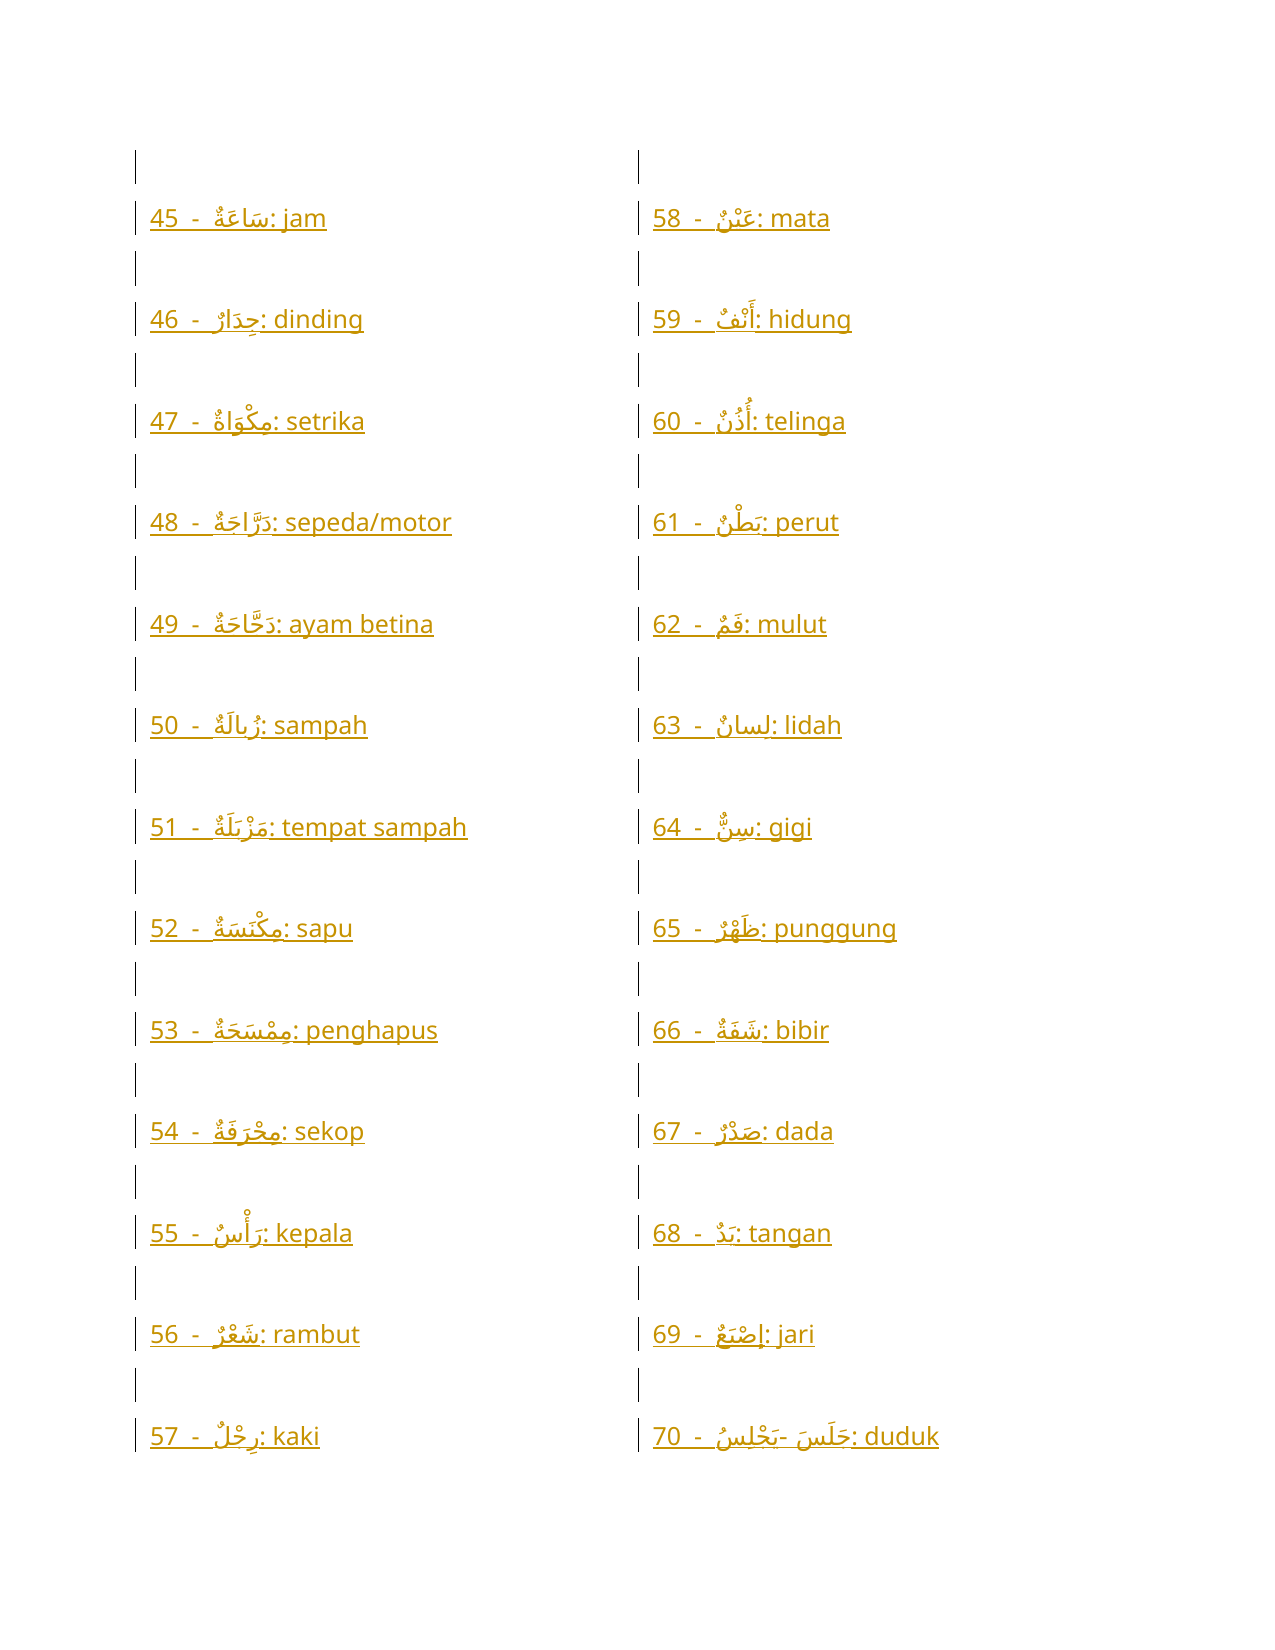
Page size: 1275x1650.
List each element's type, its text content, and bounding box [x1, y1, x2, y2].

text 67 - صَدْرٌ: dada [652, 1114, 1125, 1148]
text 59 - أَنْفٌ: hidung [652, 302, 1125, 336]
text 69 - إصْبَعٌ: jari [652, 1317, 1125, 1351]
text 63 - لِسانٌ: lidah [652, 708, 1125, 742]
text 48 - دَرَّاجَةٌ: sepeda/motor [150, 505, 622, 539]
text 56 - شَعْرٌ: rambut [150, 1317, 622, 1351]
text 49 - دَجَّاجَةٌ: ayam betina [150, 607, 622, 641]
text 62 - فَمٌ: mulut [652, 607, 1125, 641]
text 58 - عَيْنٌ: mata [652, 201, 1125, 235]
text 47 - مِكْوَاةٌ: setrika [150, 404, 622, 438]
text 68 - يَدٌ: tangan [652, 1215, 1125, 1249]
text 66 - شَفَةٌ: bibir [652, 1012, 1125, 1046]
text 52 - مِكْنَسَةٌ: sapu [150, 911, 622, 945]
text 70 - جَلَسَ -يَجْلِسُ: duduk [652, 1418, 1125, 1452]
text 54 - مِجْرَفَةٌ: sekop [150, 1114, 622, 1148]
text 50 - زُبالَةٌ: sampah [150, 708, 622, 742]
text 46 - جِدَارٌ: dinding [150, 302, 622, 336]
text 57 - رِجْلٌ: kaki [150, 1418, 622, 1452]
text 64 - سِنٌّ: gigi [652, 809, 1125, 843]
text 65 - ظَهْرٌ: punggung [652, 911, 1125, 945]
text 45 - سَاعَةٌ: jam [150, 201, 622, 235]
text 53 - مِمْسَحَةٌ: penghapus [150, 1012, 622, 1046]
text 51 - مَزْبَلَةٌ: tempat sampah [150, 809, 622, 843]
text 61 - بَطْنٌ: perut [652, 505, 1125, 539]
text 60 - أُذُنٌ: telinga [652, 404, 1125, 438]
text 55 - رَأْسٌ: kepala [150, 1215, 622, 1249]
